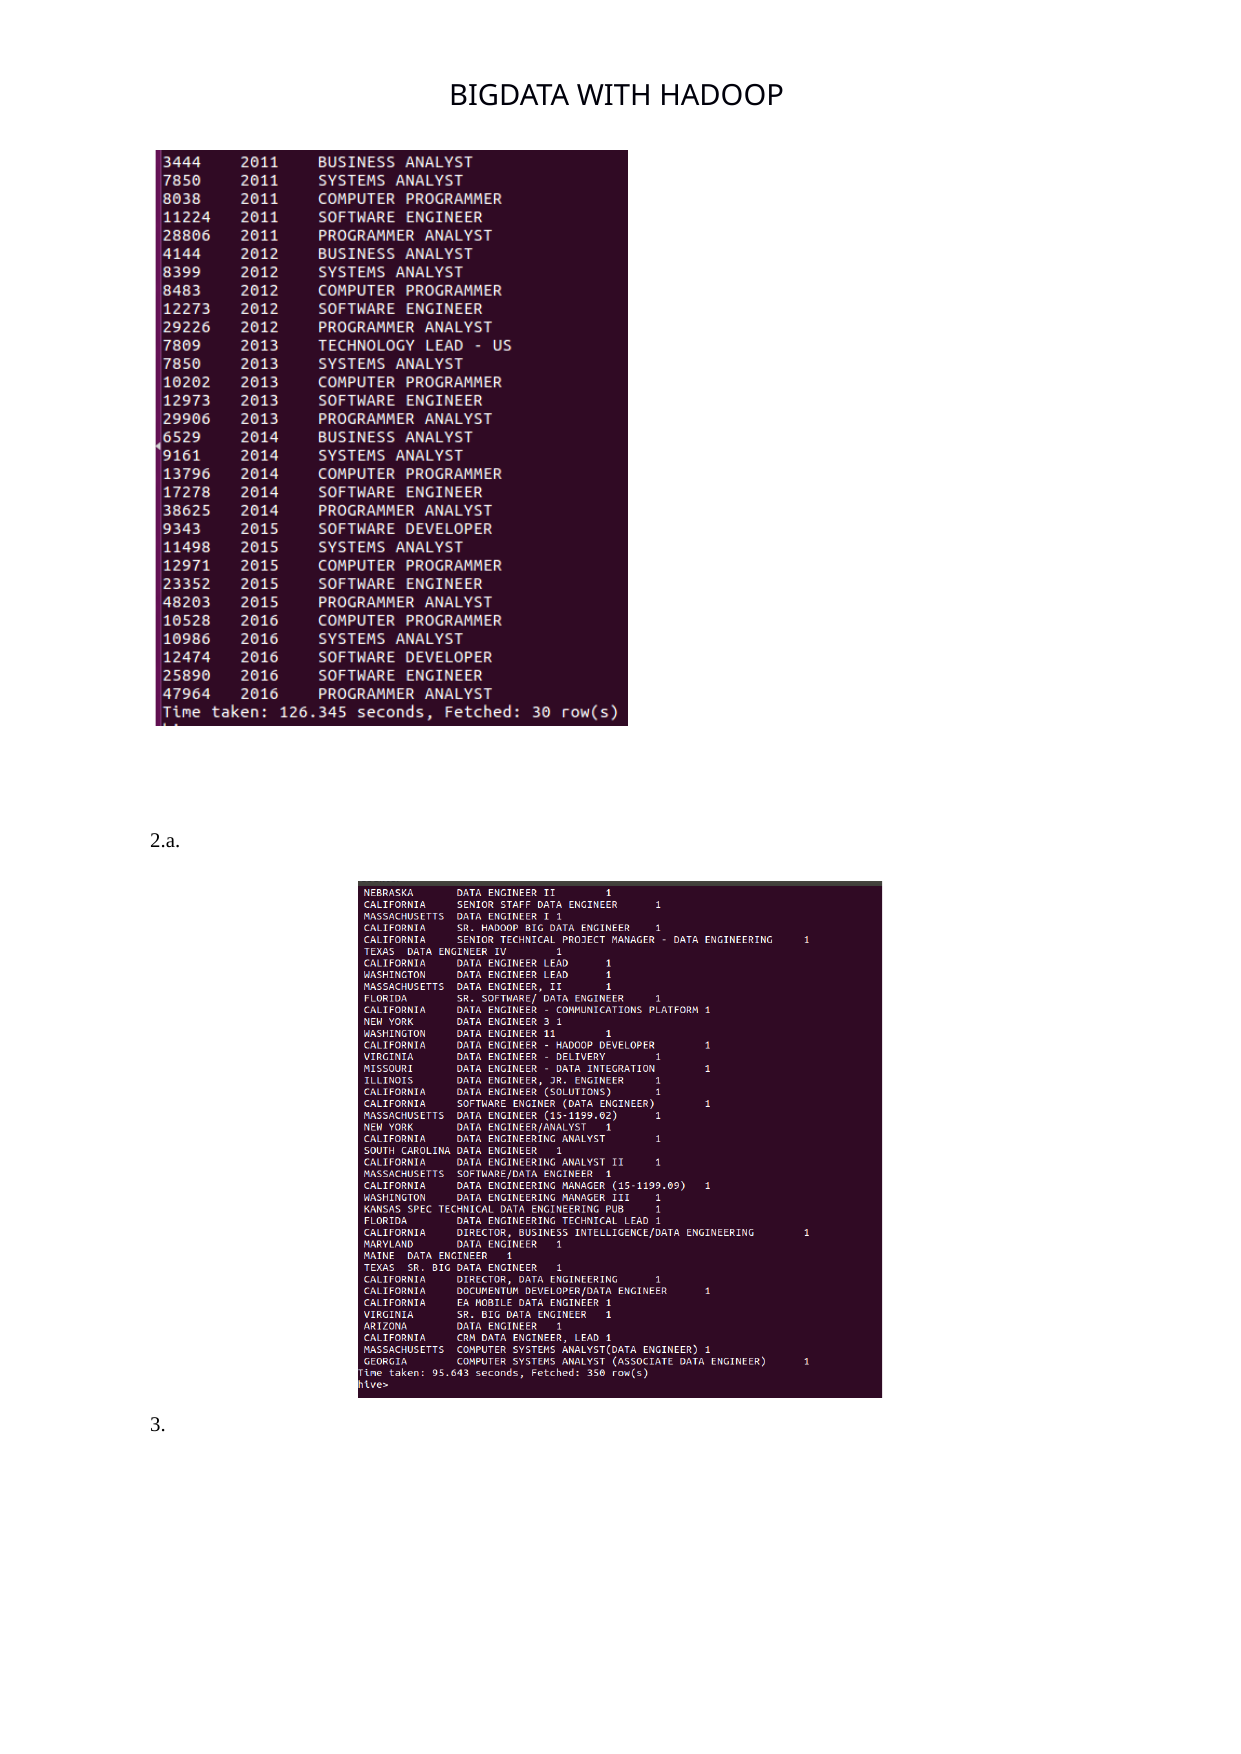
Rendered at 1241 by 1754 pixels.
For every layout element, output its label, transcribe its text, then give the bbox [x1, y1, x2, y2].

picture [155, 150, 628, 726]
picture [358, 881, 765, 1398]
text 2.a. [150, 828, 1085, 852]
text 3. [150, 1412, 1090, 1436]
